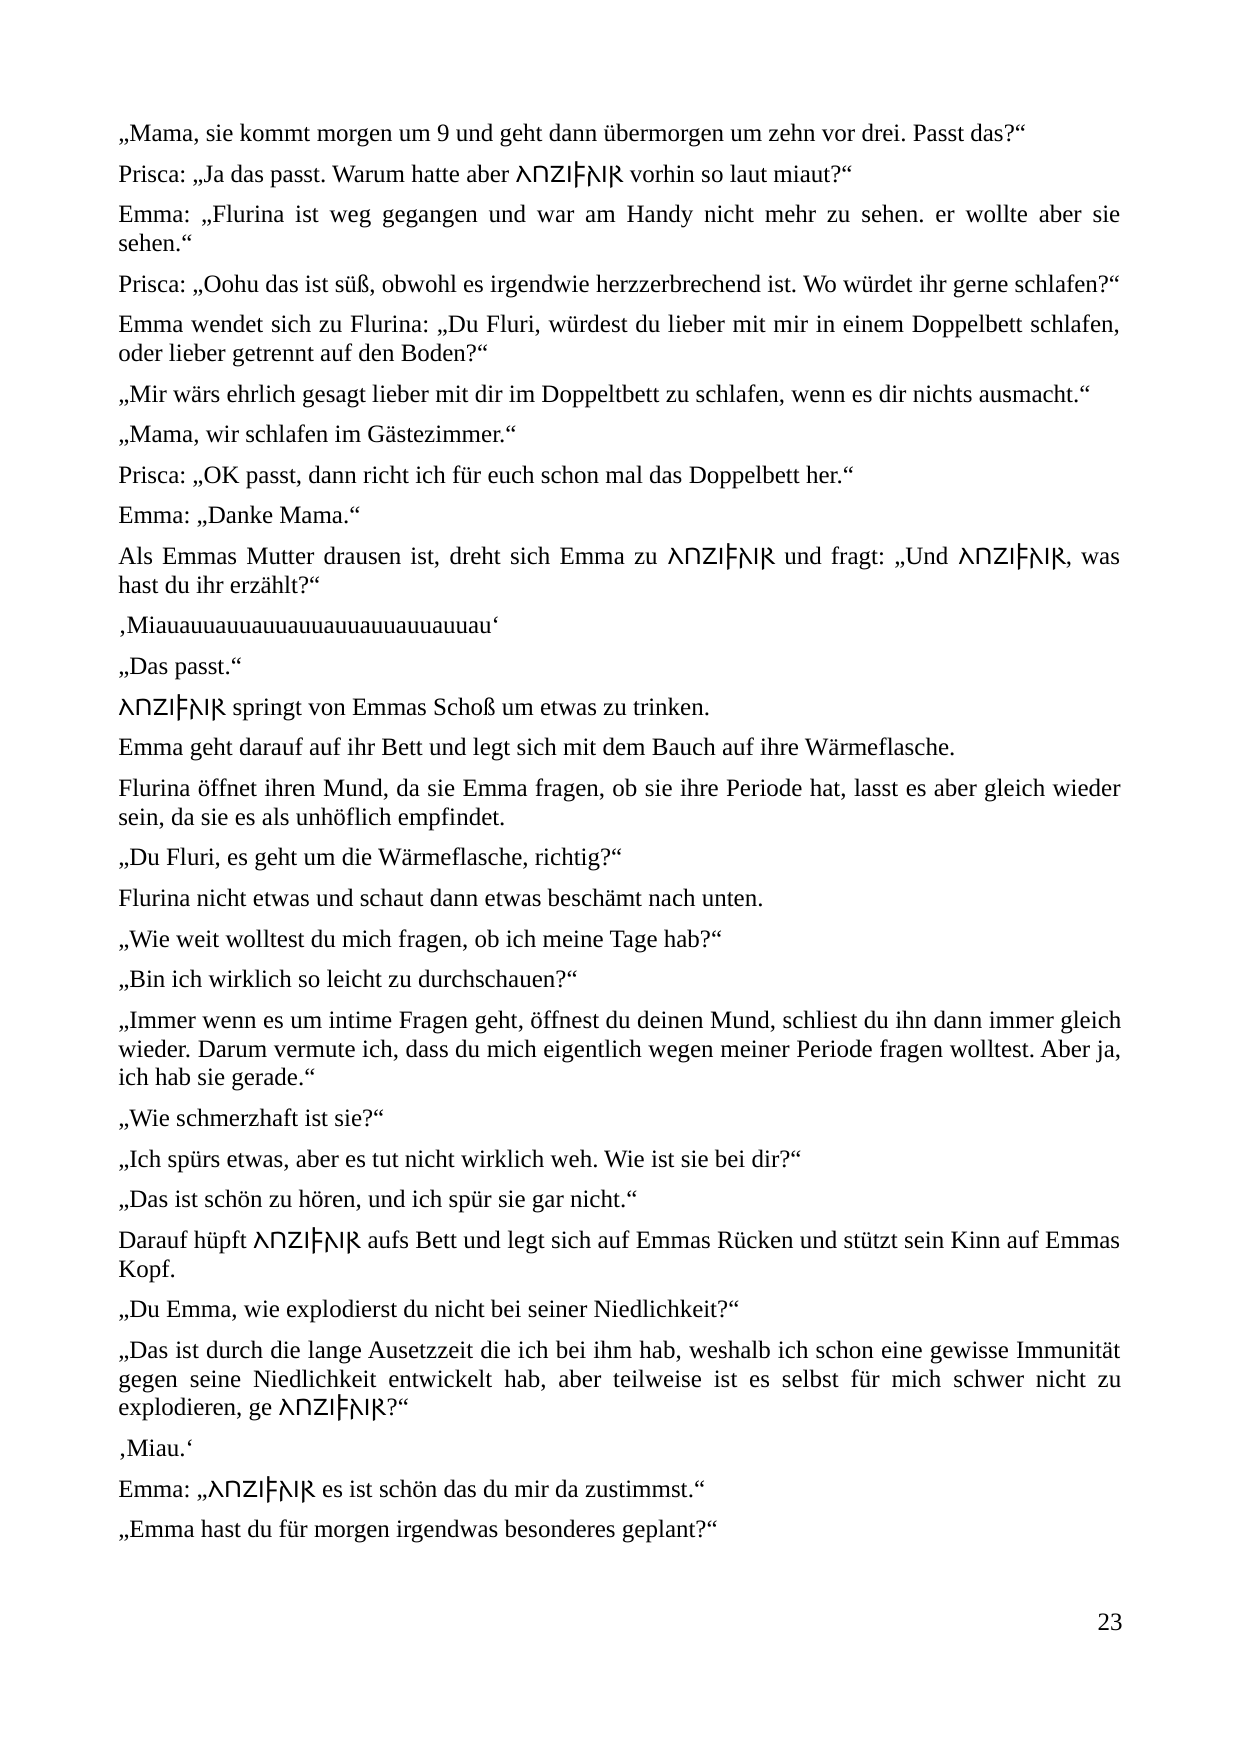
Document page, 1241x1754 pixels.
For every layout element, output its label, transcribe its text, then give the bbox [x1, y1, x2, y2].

text Prisca: „Ja das passt. Warum hatte aber 𐌻𐌿𐌶𐌹𐍆𐌰𐌹𐍂 vorhin so laut miaut?“ [118, 159, 1122, 187]
text „Du Emma, wie explodierst du nicht bei seiner Niedlichkeit?“ [118, 1294, 1122, 1323]
text Flurina nicht etwas und schaut dann etwas beschämt nach unten. [118, 883, 1122, 912]
text „Ich spürs etwas, aber es tut nicht wirklich weh. Wie ist sie bei dir?“ [118, 1144, 1122, 1172]
text „Immer wenn es um intime Fragen geht, öffnest du deinen Mund, schliest du ihn dann immer gleich wieder. Darum vermute ich, dass du mich eigentlich wegen meiner Periode fragen wolltest. Aber ja, ich hab sie gerade.“ [118, 1005, 1122, 1091]
text ‚Miauauuauuauuauuauuauuauuauuau‘ [118, 611, 1122, 639]
text Emma: „Flurina ist weg gegangen und war am Handy nicht mehr zu sehen. er wollte aber sie sehen.“ [118, 199, 1122, 257]
text Emma: „Danke Mama.“ [118, 501, 1122, 529]
text Flurina öffnet ihren Mund, da sie Emma fragen, ob sie ihre Periode hat, lasst es aber gleich wieder sein, da sie es als unhöflich empfindet. [118, 773, 1122, 831]
text „Wie schmerzhaft ist sie?“ [118, 1103, 1122, 1132]
text „Wie weit wolltest du mich fragen, ob ich meine Tage hab?“ [118, 924, 1122, 952]
text Emma wendet sich zu Flurina: „Du Fluri, würdest du lieber mit mir in einem Doppelbett schlafen, oder lieber getrennt auf den Boden?“ [118, 309, 1122, 367]
text ‚Miau.‘ [118, 1433, 1122, 1462]
text Prisca: „Oohu das ist süß, obwohl es irgendwie herzzerbrechend ist. Wo würdet ihr gerne schlafen?“ [118, 269, 1122, 297]
text „Das ist schön zu hören, und ich spür sie gar nicht.“ [118, 1184, 1122, 1213]
text „Mama, sie kommt morgen um 9 und geht dann übermorgen um zehn vor drei. Passt das?“ [118, 118, 1122, 147]
text „Du Fluri, es geht um die Wärmeflasche, richtig?“ [118, 842, 1122, 871]
text „Mir wärs ehrlich gesagt lieber mit dir im Doppeltbett zu schlafen, wenn es dir nichts ausmacht.“ [118, 379, 1122, 407]
text „Das passt.“ [118, 651, 1122, 680]
text „Bin ich wirklich so leicht zu durchschauen?“ [118, 964, 1122, 993]
text Emma geht darauf auf ihr Bett und legt sich mit dem Bauch auf ihre Wärmeflasche. [118, 732, 1122, 761]
text Darauf hüpft 𐌻𐌿𐌶𐌹𐍆𐌰𐌹𐍂 aufs Bett und legt sich auf Emmas Rücken und stützt sein Kinn auf Emmas Kopf. [118, 1225, 1122, 1282]
text „Emma hast du für morgen irgendwas besonderes geplant?“ [118, 1514, 1122, 1543]
text Emma: „𐌻𐌿𐌶𐌹𐍆𐌰𐌹𐍂 es ist schön das du mir da zustimmst.“ [118, 1474, 1122, 1502]
text Als Emmas Mutter drausen ist, dreht sich Emma zu 𐌻𐌿𐌶𐌹𐍆𐌰𐌹𐍂 und fragt: „Und 𐌻𐌿𐌶𐌹𐍆𐌰𐌹𐍂, was hast du ihr erzählt?“ [118, 541, 1122, 599]
text „Mama, wir schlafen im Gästezimmer.“ [118, 419, 1122, 448]
text „Das ist durch die lange Ausetzzeit die ich bei ihm hab, weshalb ich schon eine gewisse Immunität gegen seine Niedlichkeit entwickelt hab, aber teilweise ist es selbst für mich schwer nicht zu explodieren, ge 𐌻𐌿𐌶𐌹𐍆𐌰𐌹𐍂?“ [118, 1335, 1122, 1421]
text Prisca: „OK passt, dann richt ich für euch schon mal das Doppelbett her.“ [118, 460, 1122, 489]
text 𐌻𐌿𐌶𐌹𐍆𐌰𐌹𐍂 springt von Emmas Schoß um etwas zu trinken. [118, 692, 1122, 721]
